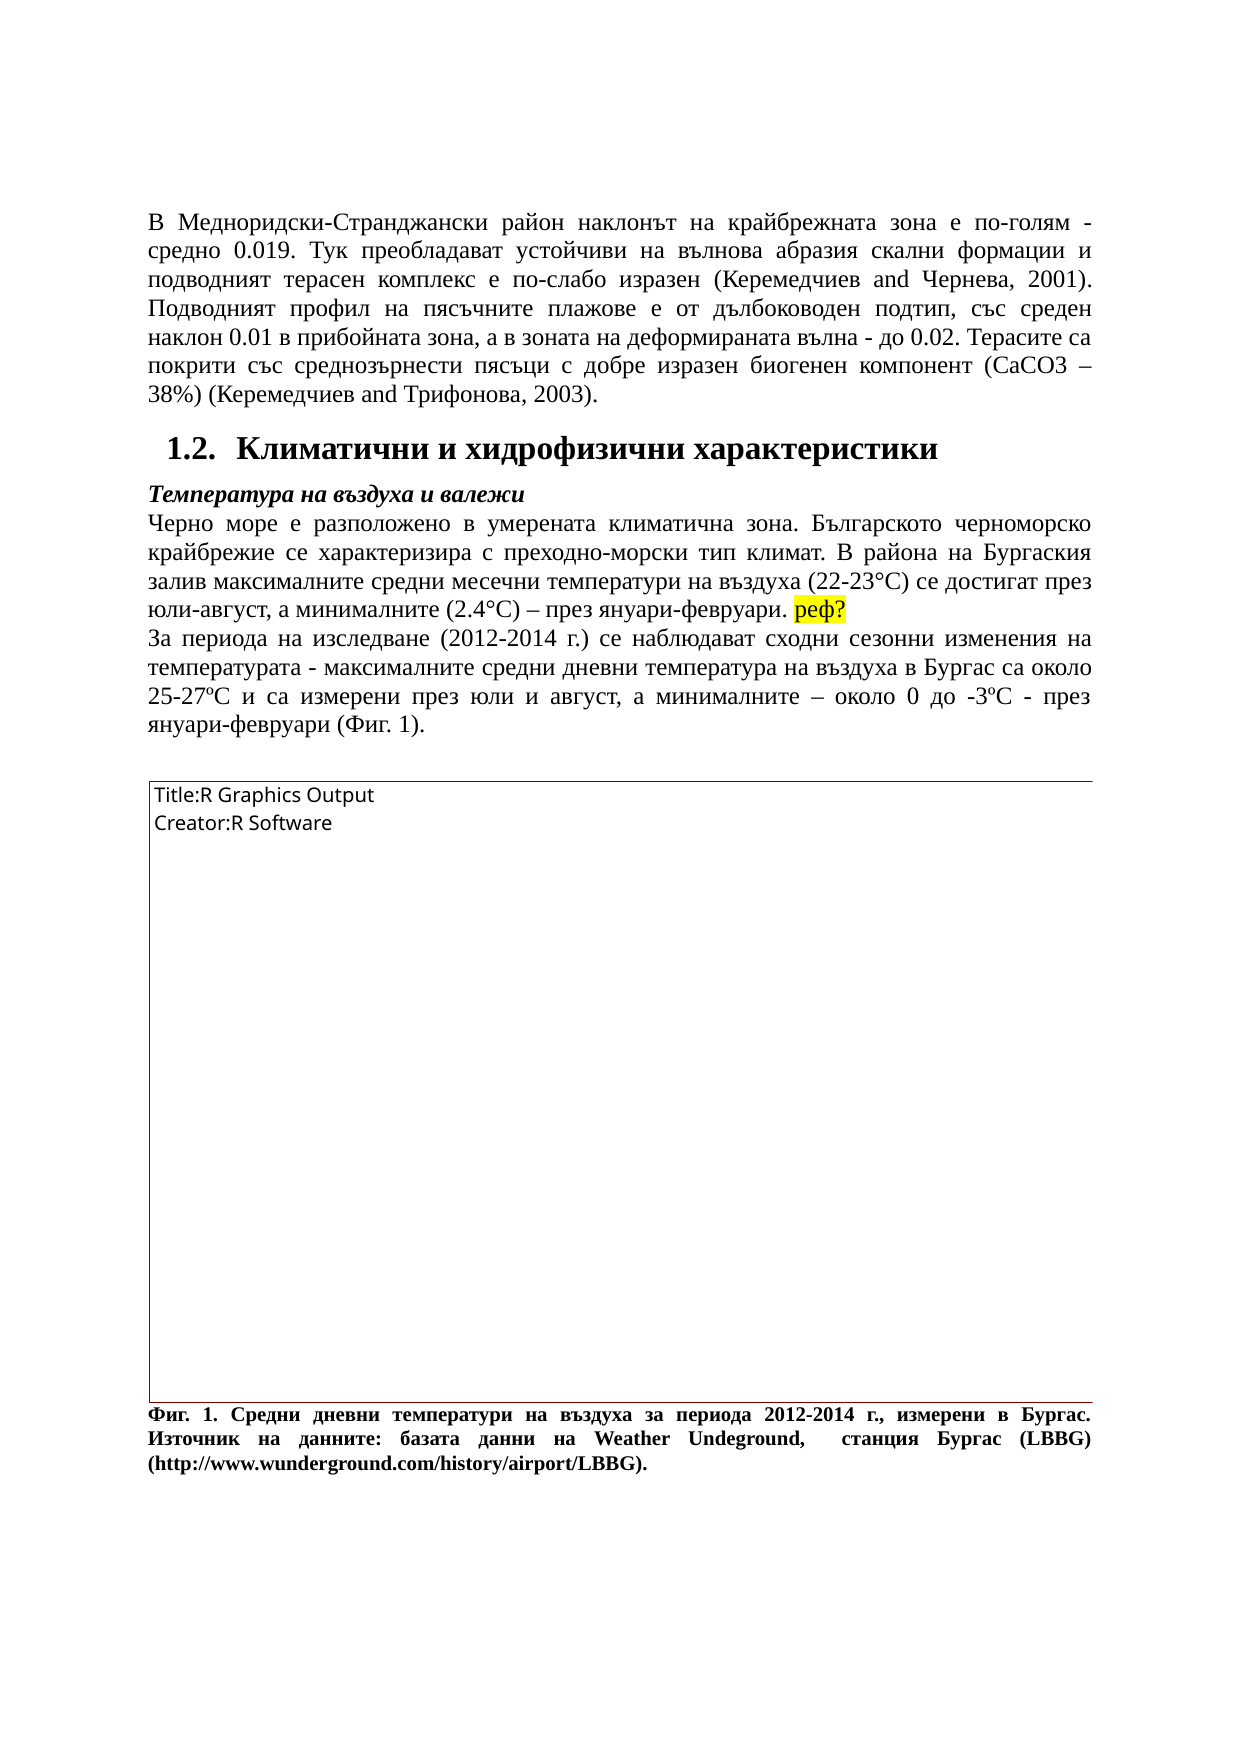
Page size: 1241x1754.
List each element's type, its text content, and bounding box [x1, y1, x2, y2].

subtitle Климатични и хидрофизични характеристики [224, 429, 1093, 467]
text Фиг. 1. Средни дневни температури на въздуха за периода 2012-2014 г., измерени в Бургас. Източник на данните: базата данни на Weather Undeground, станция Бургас (LBBG) (http://www.wunderground.com/history/airport/LBBG). [148, 779, 1093, 1474]
text Черно море е разположено в умерената климатична зона. Българското черноморско крайбрежие се характеризира с преходно-морски тип климат. В района на Бургаския залив максималните средни месечни температури на въздуха (22-23°С) се достигат през юли-август, а минималните (2.4°С) – през януари-февруари. реф? [148, 508, 1093, 623]
text Температура на въздуха и валежи [148, 479, 1093, 508]
text За периода на изследване (2012-2014 г.) се наблюдават сходни сезонни изменения на температурата - максималните средни дневни температура на въздуха в Бургас са около 25-27ºС и са измерени през юли и август, а минималните – около 0 до -3ºС - през януари-февруари (Фиг. 1). [148, 623, 1093, 738]
text В Медноридски-Странджански район наклонът на крайбрежната зона е по-голям - средно 0.019. Тук преобладават устойчиви на вълнова абразия скални формации и подводният терасен комплекс е по-слабо изразен (Керемедчиев and Чернева, 2001). Подводният профил на пясъчните плажове е от дълбоководен подтип, със среден наклон 0.01 в прибойната зона, а в зоната на деформираната вълна - до 0.02. Терасите са покрити със среднозърнести пясъци с добре изразен биогенен компонент (CaCO3 – 38%) (Керемедчиев and Трифонова, 2003). [148, 207, 1093, 408]
